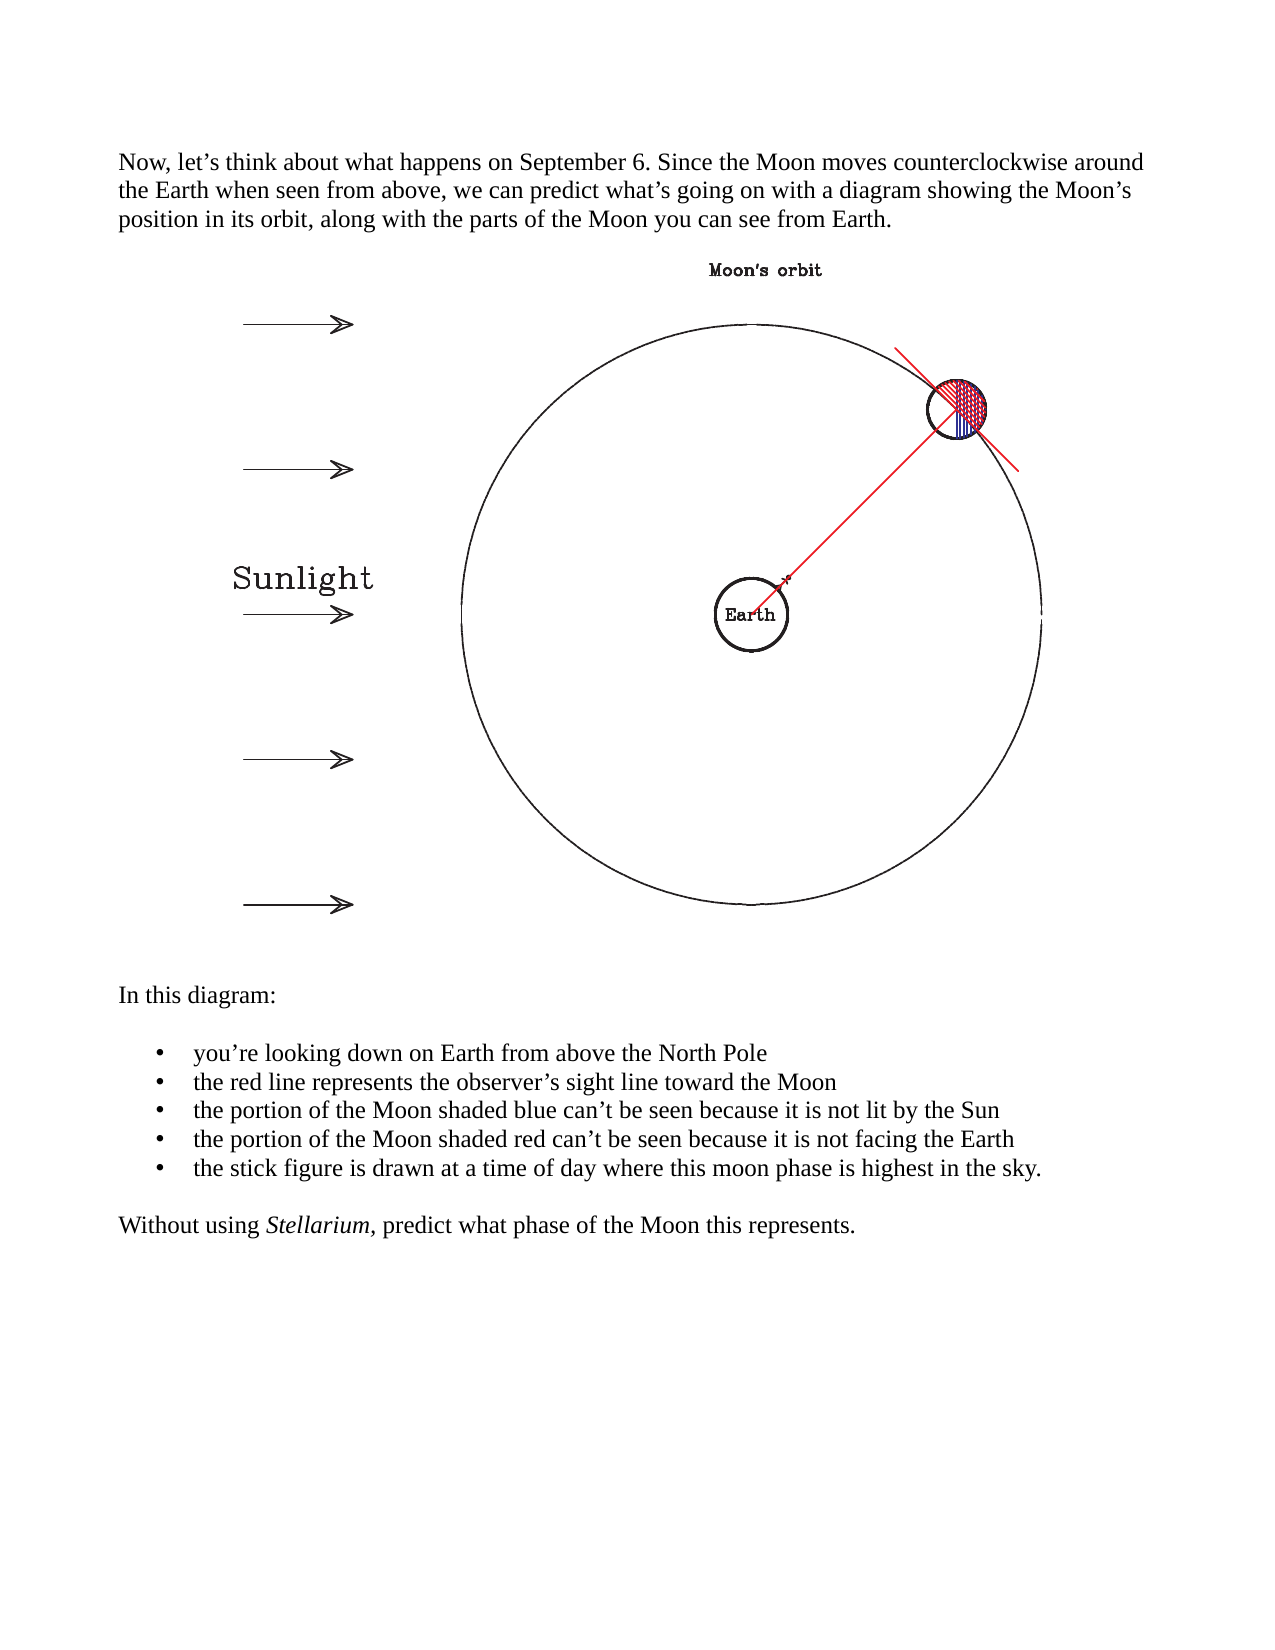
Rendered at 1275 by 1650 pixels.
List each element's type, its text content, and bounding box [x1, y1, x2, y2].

text In this diagram: [118, 981, 1157, 1009]
list you’re looking down on Earth from above the North Pole [156, 1038, 1157, 1067]
list the portion of the Moon shaded red can’t be seen because it is not facing the Earth [156, 1124, 1157, 1153]
list the red line represents the observer’s sight line toward the Moon [156, 1067, 1157, 1096]
list the stick figure is drawn at a time of day where this moon phase is highest in the sky. [156, 1153, 1157, 1182]
text Without using Stellarium, predict what phase of the Moon this represents. [118, 1211, 1157, 1239]
table_header [118, 1268, 1157, 1334]
text Now, let’s think about what happens on September 6. Since the Moon moves counterclockwise around the Earth when seen from above, we can predict what’s going on with a diagram showing the Moon’s position in its orbit, along with the parts of the Moon you can see from Earth. [118, 147, 1157, 233]
list the portion of the Moon shaded blue can’t be seen because it is not lit by the Sun [156, 1096, 1157, 1124]
